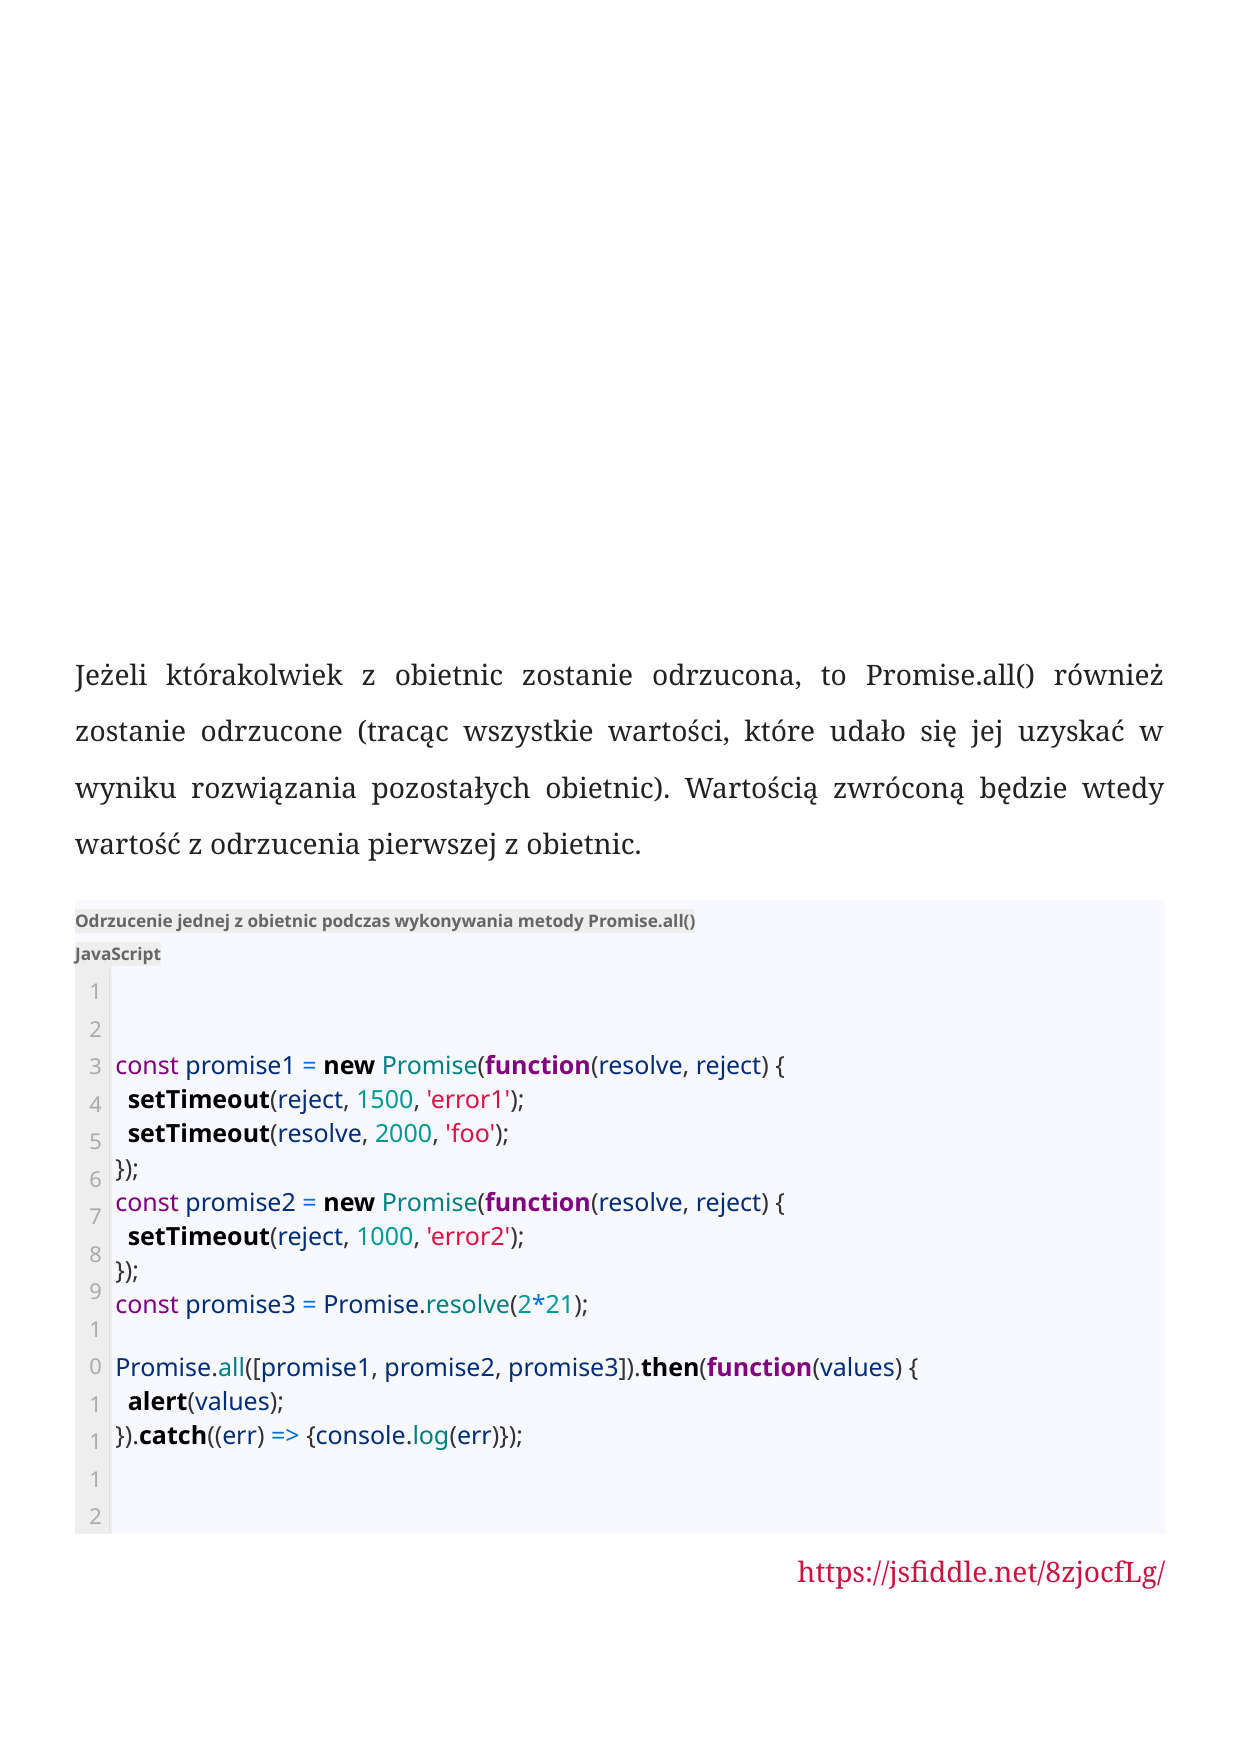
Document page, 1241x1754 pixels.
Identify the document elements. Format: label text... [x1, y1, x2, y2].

text https://jsfiddle.net/8zjocfLg/ [75, 1534, 1165, 1590]
text Odrzucenie jednej z obietnic podczas wykonywania metody Promise.all() [75, 900, 1165, 933]
text JavaScript [75, 933, 1165, 966]
table_header const promise1 = new Promise(function(resolve, reject) { setTimeout(reject, 1500, 'error1'); setTimeout(resolve, 2000, 'foo'); }); const promise2 = new Promise(function(resolve, reject) { setTimeout(reject, 1000, 'error2'); }); const promise3 = Promise.resolve(2*21); Promise.all([promise1, promise2, promise3]).then(function(values) { alert(values); }).catch((err) => {console.log(err)}); [112, 966, 1162, 1534]
table_header 1 2 3 4 5 6 7 8 9 10 11 12 [75, 966, 112, 1534]
text Jeżeli którakolwiek z obietnic zostanie odrzucona, to Promise.all() również zostanie odrzucone (tracąc wszystkie wartości, które udało się jej uzyskać w wyniku rozwiązania pozostałych obietnic). Wartością zwróconą będzie wtedy wartość z odrzucenia pierwszej z obietnic. [75, 637, 1165, 862]
